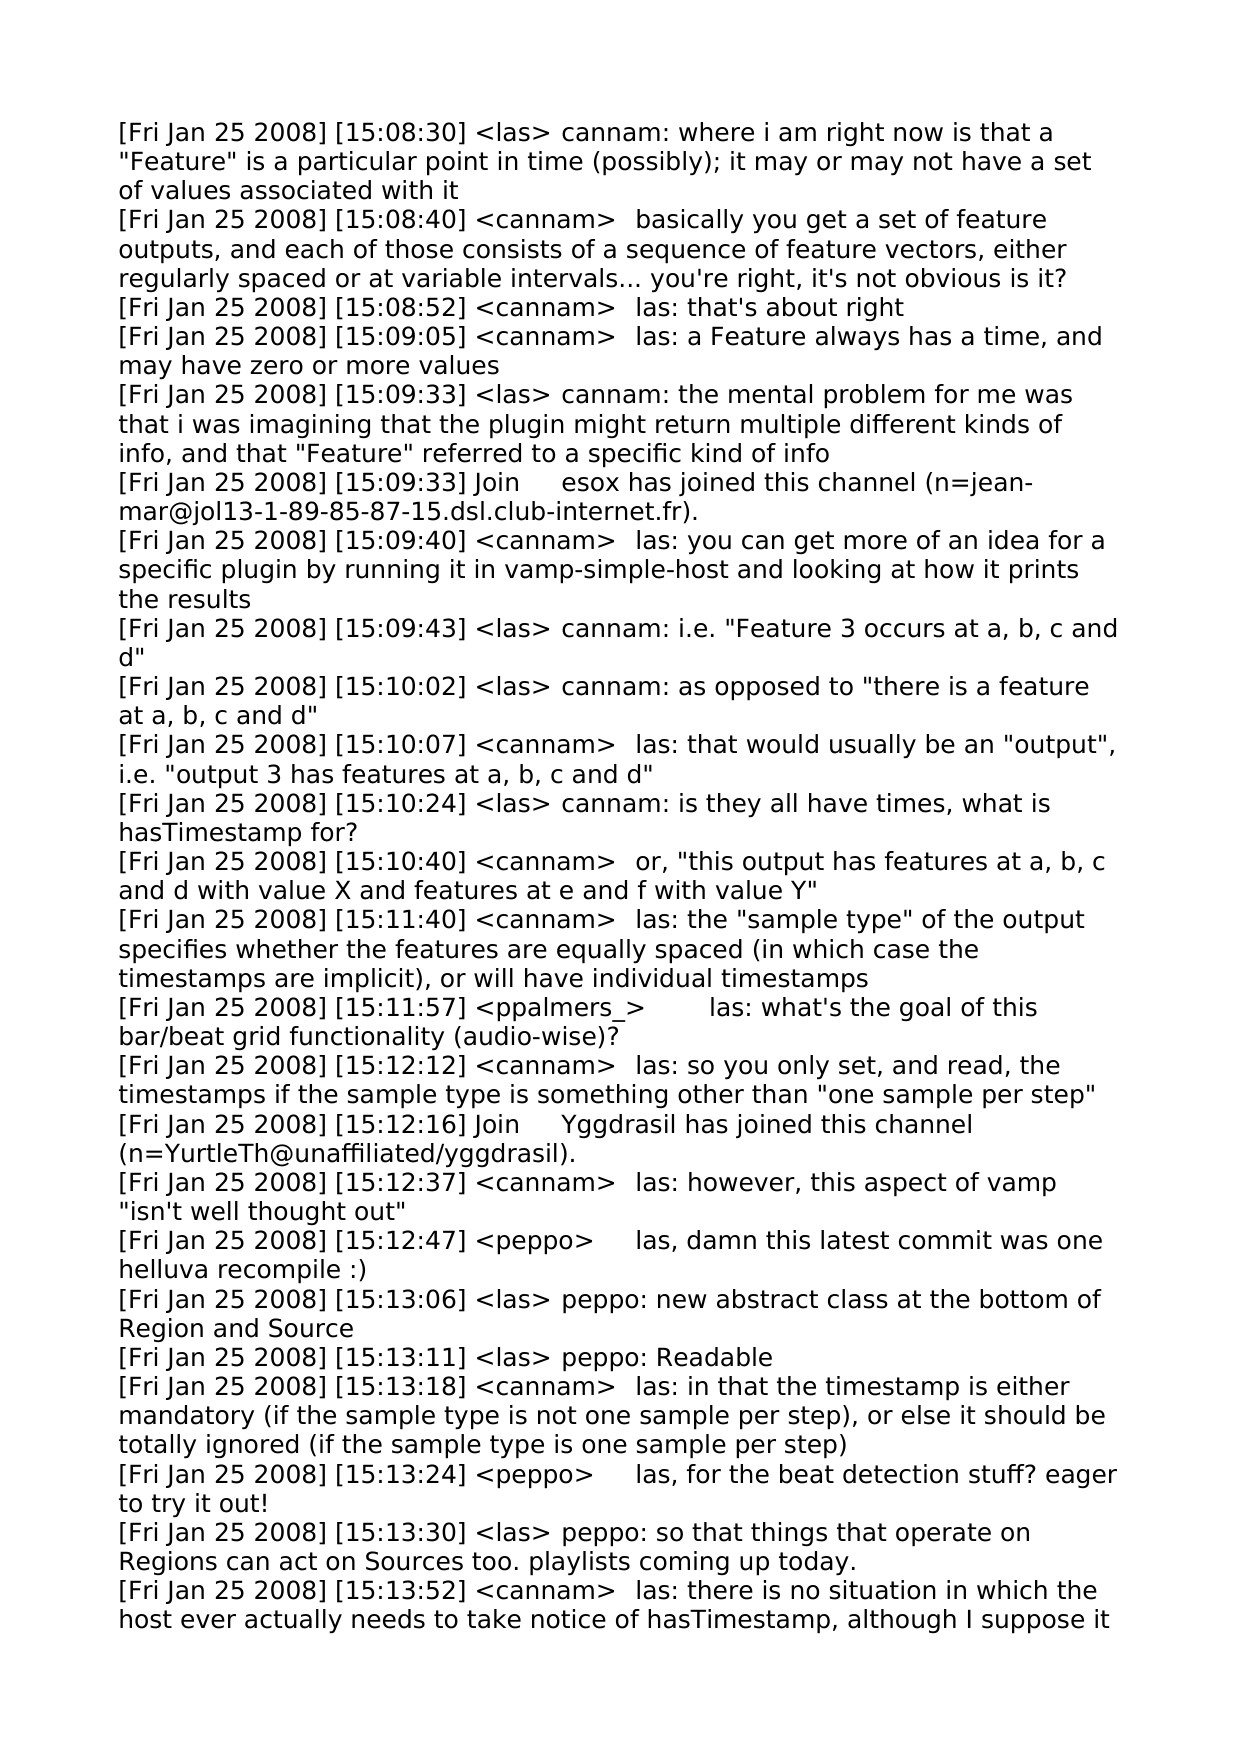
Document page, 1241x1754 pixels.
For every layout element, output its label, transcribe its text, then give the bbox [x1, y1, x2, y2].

text [Fri Jan 25 2008] [15:10:07] <cannam> las: that would usually be an "output", i.e. "output 3 has features at a, b, c and d" [118, 731, 1122, 789]
text [Fri Jan 25 2008] [15:08:52] <cannam> las: that's about right [118, 293, 1122, 322]
text [Fri Jan 25 2008] [15:12:47] <peppo> las, damn this latest commit was one helluva recompile :) [118, 1226, 1122, 1285]
text [Fri Jan 25 2008] [15:08:30] <las> cannam: where i am right now is that a "Feature" is a particular point in time (possibly); it may or may not have a set of values associated with it [118, 118, 1122, 206]
text [Fri Jan 25 2008] [15:10:02] <las> cannam: as opposed to "there is a feature at a, b, c and d" [118, 672, 1122, 731]
text [Fri Jan 25 2008] [15:09:33] <las> cannam: the mental problem for me was that i was imagining that the plugin might return multiple different kinds of info, and that "Feature" referred to a specific kind of info [118, 381, 1122, 468]
text [Fri Jan 25 2008] [15:11:57] <ppalmers_> las: what's the goal of this bar/beat grid functionality (audio-wise)? [118, 993, 1122, 1051]
text [Fri Jan 25 2008] [15:13:18] <cannam> las: in that the timestamp is either mandatory (if the sample type is not one sample per step), or else it should be totally ignored (if the sample type is one sample per step) [118, 1372, 1122, 1460]
text [Fri Jan 25 2008] [15:13:11] <las> peppo: Readable [118, 1343, 1122, 1372]
text [Fri Jan 25 2008] [15:09:40] <cannam> las: you can get more of an idea for a specific plugin by running it in vamp-simple-host and looking at how it prints the results [118, 526, 1122, 614]
text [Fri Jan 25 2008] [15:09:33] Join esox has joined this channel (n=jean-mar@jol13-1-89-85-87-15.dsl.club-internet.fr). [118, 468, 1122, 526]
text [Fri Jan 25 2008] [15:13:52] <cannam> las: there is no situation in which the host ever actually needs to take notice of hasTimestamp, although I suppose it [118, 1576, 1122, 1635]
text [Fri Jan 25 2008] [15:08:40] <cannam> basically you get a set of feature outputs, and each of those consists of a sequence of feature vectors, either regularly spaced or at variable intervals... you're right, it's not obvious is it? [118, 206, 1122, 293]
text [Fri Jan 25 2008] [15:12:16] Join Yggdrasil has joined this channel (n=YurtleTh@unaffiliated/yggdrasil). [118, 1110, 1122, 1168]
text [Fri Jan 25 2008] [15:11:40] <cannam> las: the "sample type" of the output specifies whether the features are equally spaced (in which case the timestamps are implicit), or will have individual timestamps [118, 906, 1122, 993]
text [Fri Jan 25 2008] [15:13:24] <peppo> las, for the beat detection stuff? eager to try it out! [118, 1460, 1122, 1518]
text [Fri Jan 25 2008] [15:13:06] <las> peppo: new abstract class at the bottom of Region and Source [118, 1285, 1122, 1343]
text [Fri Jan 25 2008] [15:10:40] <cannam> or, "this output has features at a, b, c and d with value X and features at e and f with value Y" [118, 847, 1122, 906]
text [Fri Jan 25 2008] [15:12:37] <cannam> las: however, this aspect of vamp "isn't well thought out" [118, 1168, 1122, 1226]
text [Fri Jan 25 2008] [15:09:05] <cannam> las: a Feature always has a time, and may have zero or more values [118, 322, 1122, 381]
text [Fri Jan 25 2008] [15:12:12] <cannam> las: so you only set, and read, the timestamps if the sample type is something other than "one sample per step" [118, 1051, 1122, 1110]
text [Fri Jan 25 2008] [15:13:30] <las> peppo: so that things that operate on Regions can act on Sources too. playlists coming up today. [118, 1518, 1122, 1576]
text [Fri Jan 25 2008] [15:10:24] <las> cannam: is they all have times, what is hasTimestamp for? [118, 789, 1122, 847]
text [Fri Jan 25 2008] [15:09:43] <las> cannam: i.e. "Feature 3 occurs at a, b, c and d" [118, 614, 1122, 672]
